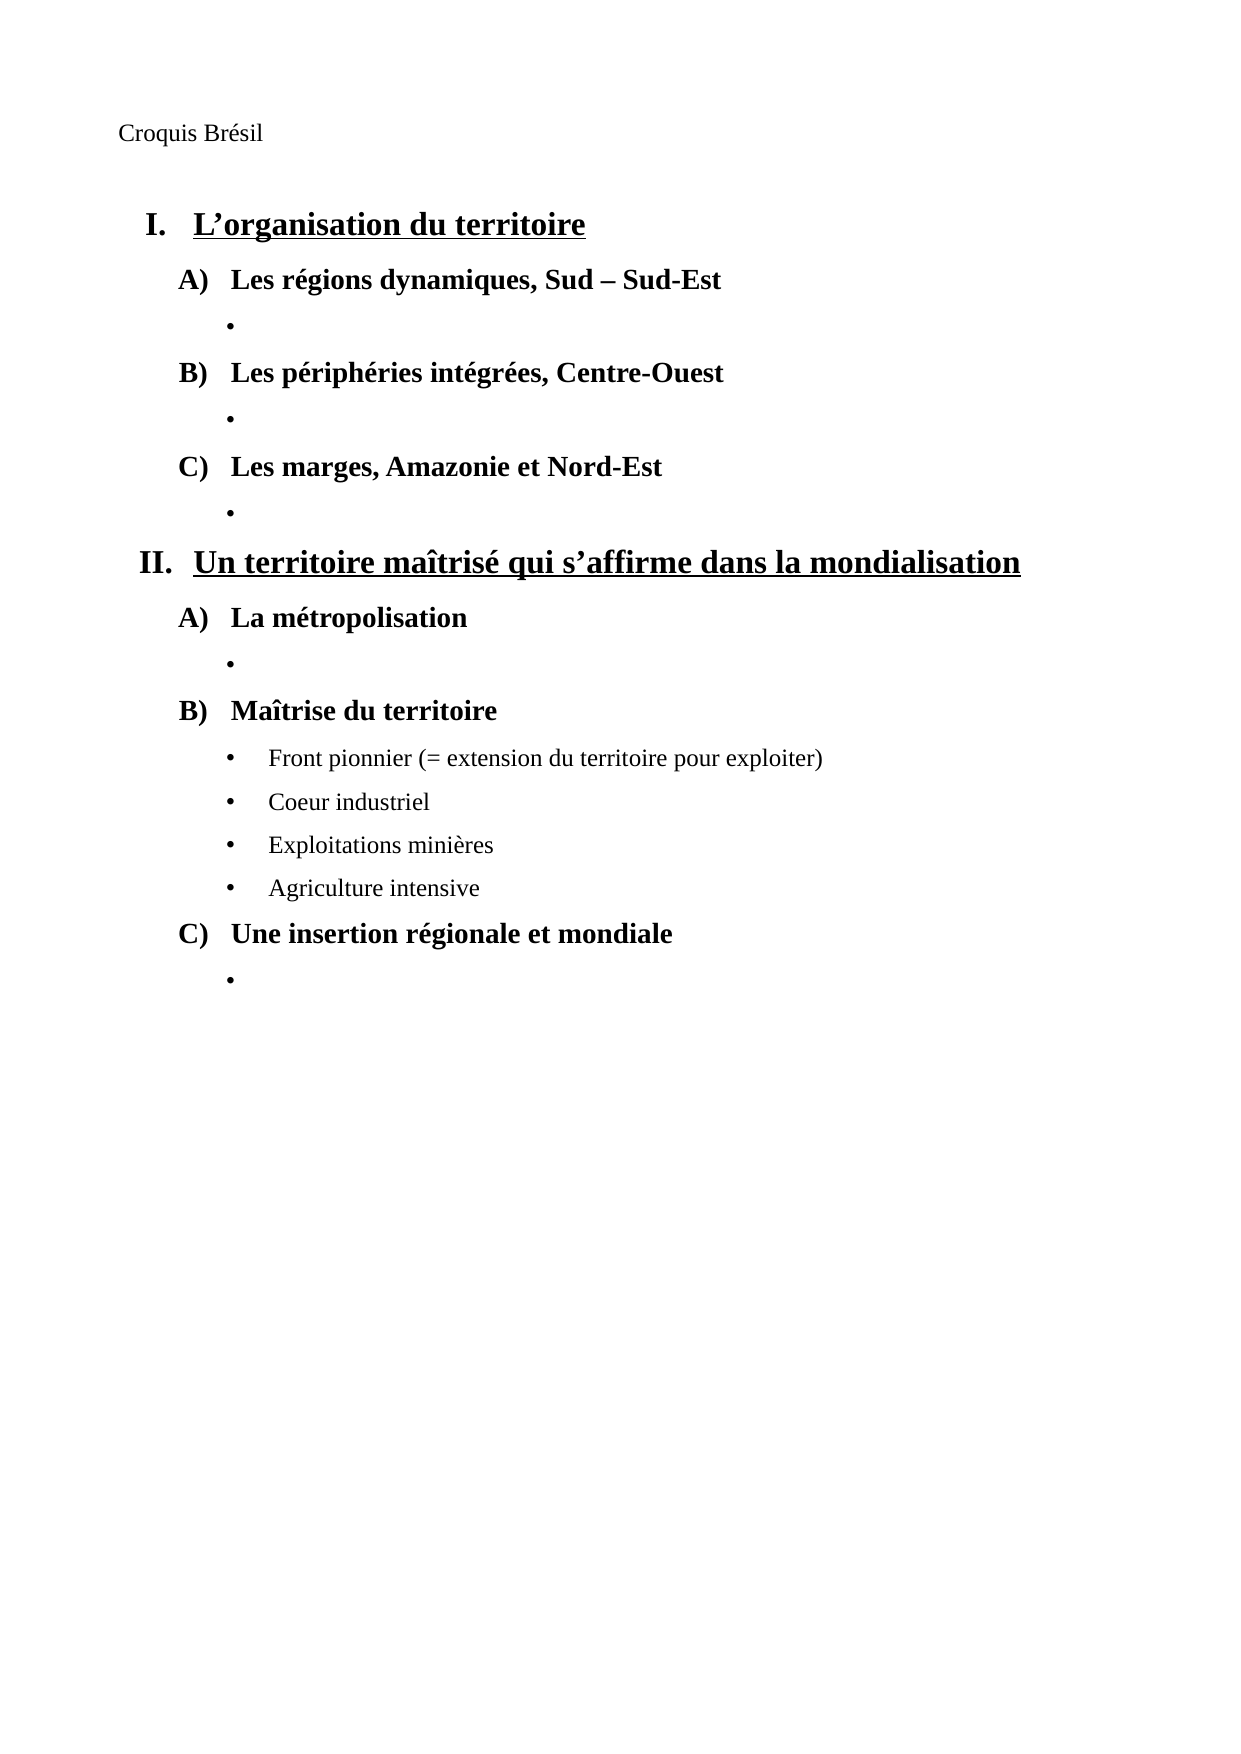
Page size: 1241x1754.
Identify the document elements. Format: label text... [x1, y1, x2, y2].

list La métropolisation [193, 600, 1122, 633]
list Coeur industriel [231, 787, 1122, 815]
list Agriculture intensive [231, 873, 1122, 902]
list Exploitations minières [231, 830, 1122, 858]
list Front pionnier (= extension du territoire pour exploiter) [231, 743, 1122, 772]
list L’organisation du territoire [156, 204, 1122, 243]
list Un territoire maîtrisé qui s’affirme dans la mondialisation [156, 542, 1122, 581]
list Maîtrise du territoire [193, 693, 1122, 727]
list Une insertion régionale et mondiale [193, 916, 1122, 949]
list Les périphéries intégrées, Centre-Ouest [193, 355, 1122, 389]
list Les marges, Amazonie et Nord-Est [193, 449, 1122, 482]
list Les régions dynamiques, Sud – Sud-Est [193, 262, 1122, 295]
text Croquis Brésil [118, 118, 1122, 147]
